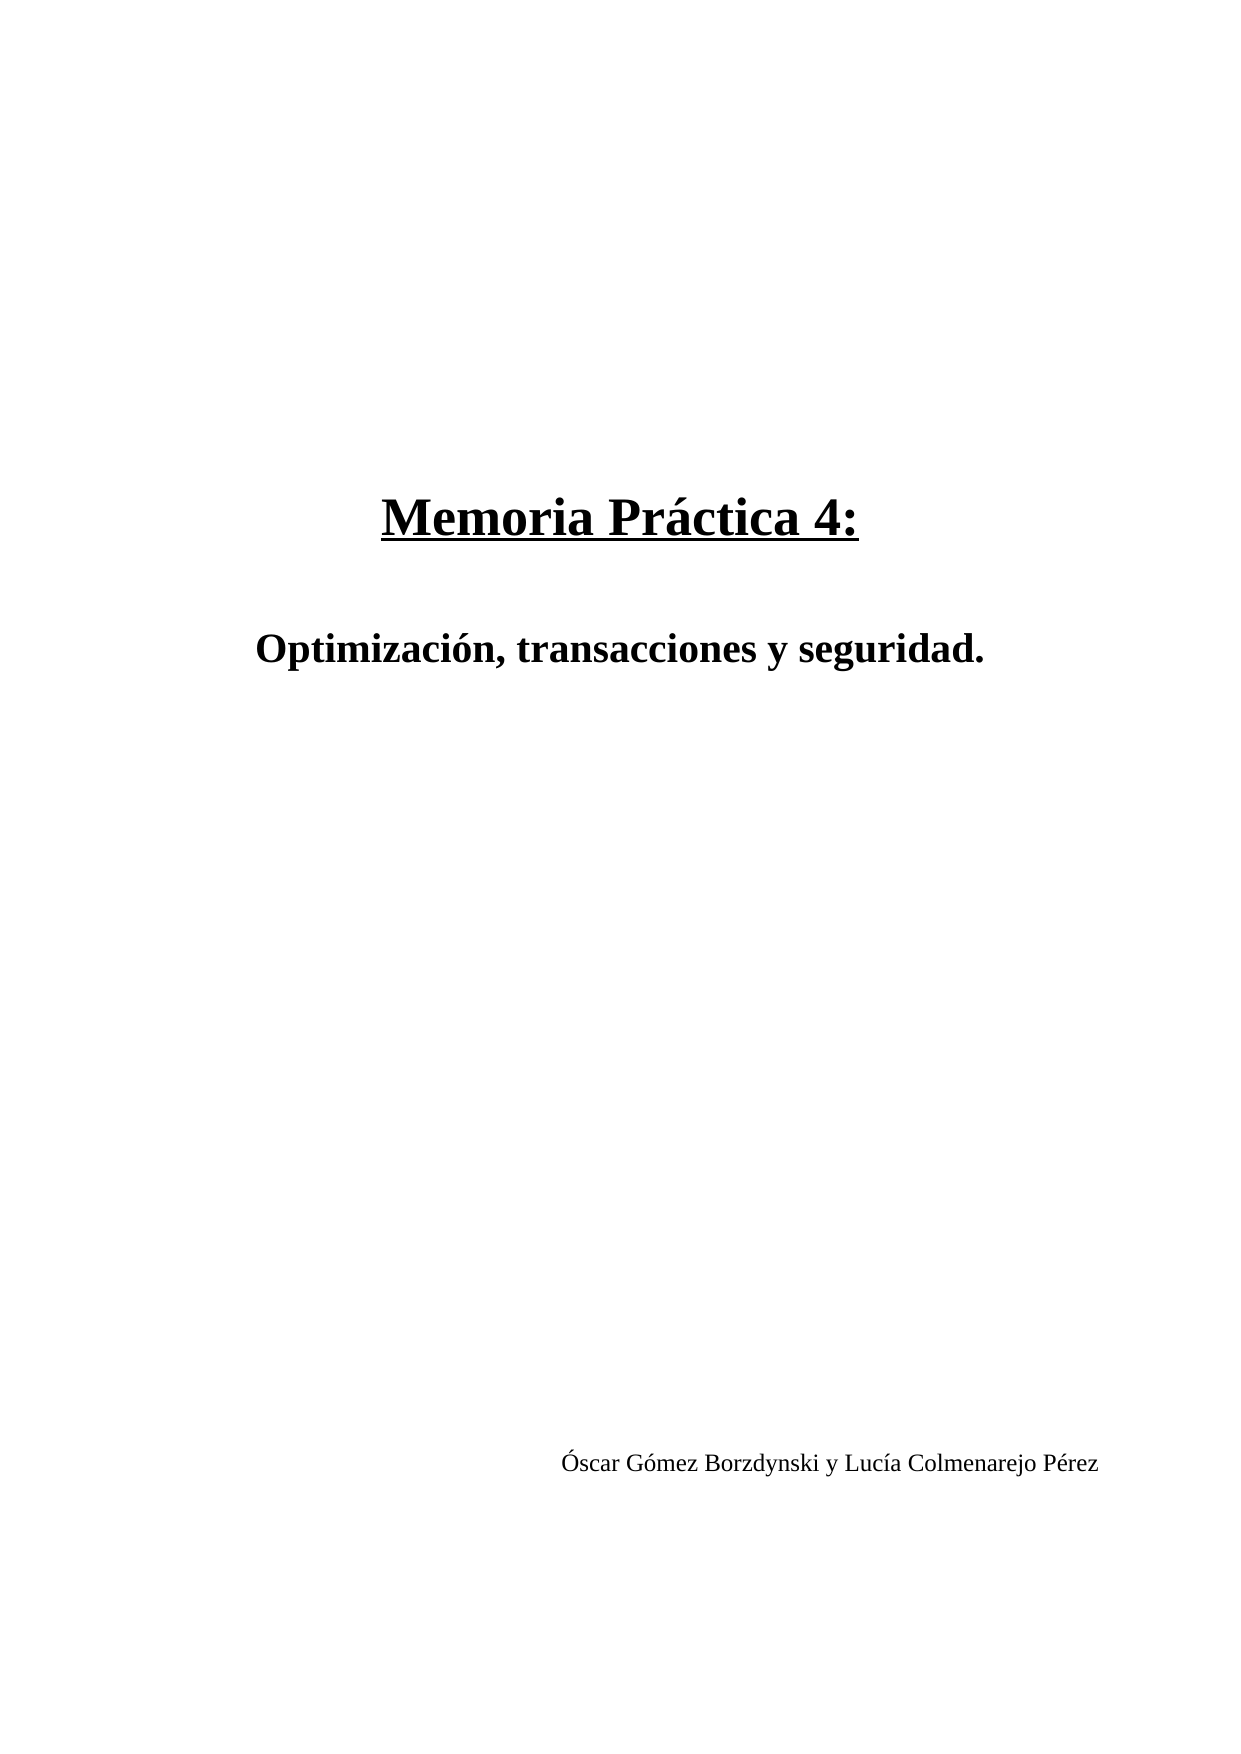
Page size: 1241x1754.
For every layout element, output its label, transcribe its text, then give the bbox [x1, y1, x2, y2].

text Memoria Práctica 4: [118, 485, 1122, 547]
text Óscar Gómez Borzdynski y Lucía Colmenarejo Pérez [118, 1448, 1122, 1477]
text Optimización, transacciones y seguridad. [118, 624, 1122, 672]
